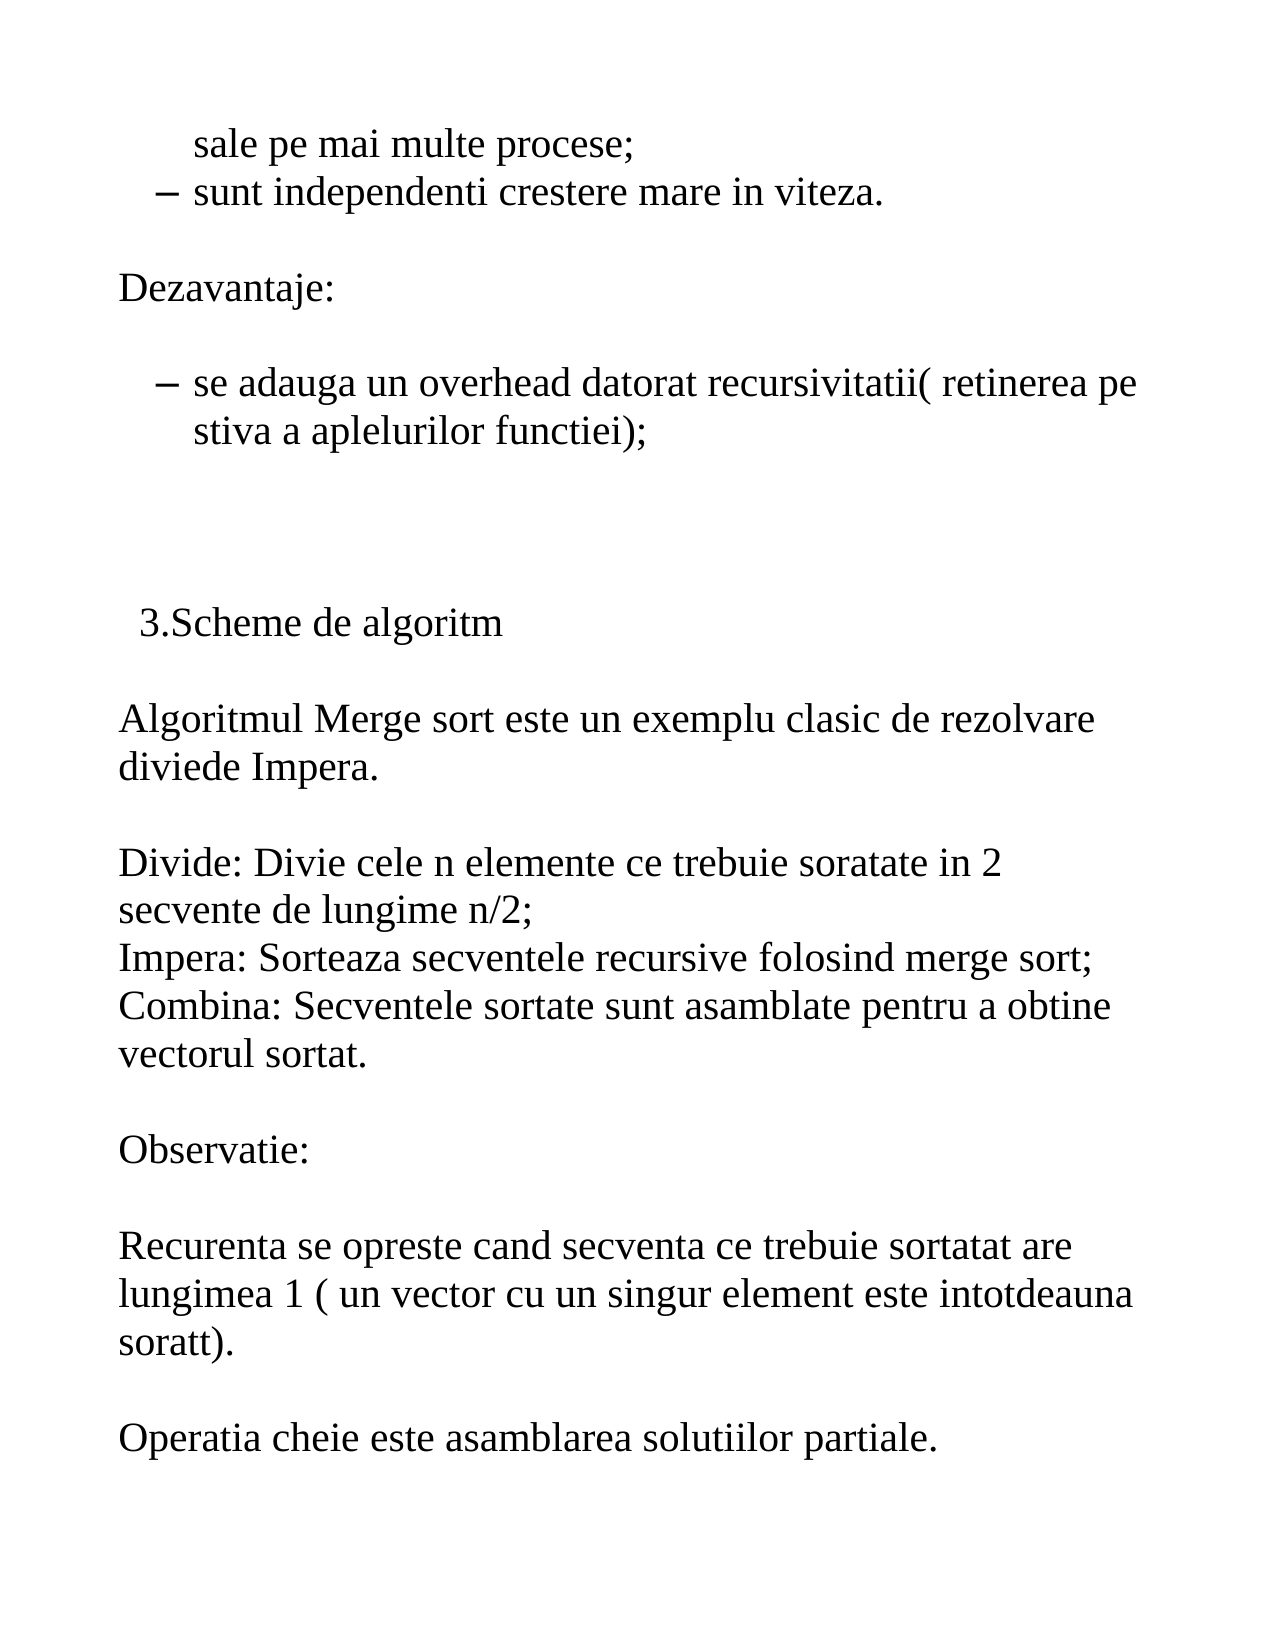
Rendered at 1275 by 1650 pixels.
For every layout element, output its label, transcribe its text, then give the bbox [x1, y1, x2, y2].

text 3.Scheme de algoritm [118, 597, 1157, 645]
text Impera: Sorteaza secventele recursive folosind merge sort; [118, 933, 1157, 981]
text Operatia cheie este asamblarea solutiilor partiale. [118, 1412, 1157, 1460]
text Combina: Secventele sortate sunt asamblate pentru a obtine vectorul sortat. [118, 981, 1157, 1077]
text Observatie: [118, 1124, 1157, 1172]
list sale pe mai multe procese; [156, 118, 1157, 166]
list se adauga un overhead datorat recursivitatii( retinerea pe stiva a aplelurilor functiei); [156, 358, 1157, 454]
text Dezavantaje: [118, 262, 1157, 310]
text Algoritmul Merge sort este un exemplu clasic de rezolvare diviede Impera. [118, 693, 1157, 789]
text Recurenta se opreste cand secventa ce trebuie sortatat are lungimea 1 ( un vector cu un singur element este intotdeauna soratt). [118, 1220, 1157, 1364]
text Divide: Divie cele n elemente ce trebuie soratate in 2 secvente de lungime n/2; [118, 837, 1157, 933]
list sunt independenti crestere mare in viteza. [156, 166, 1157, 214]
